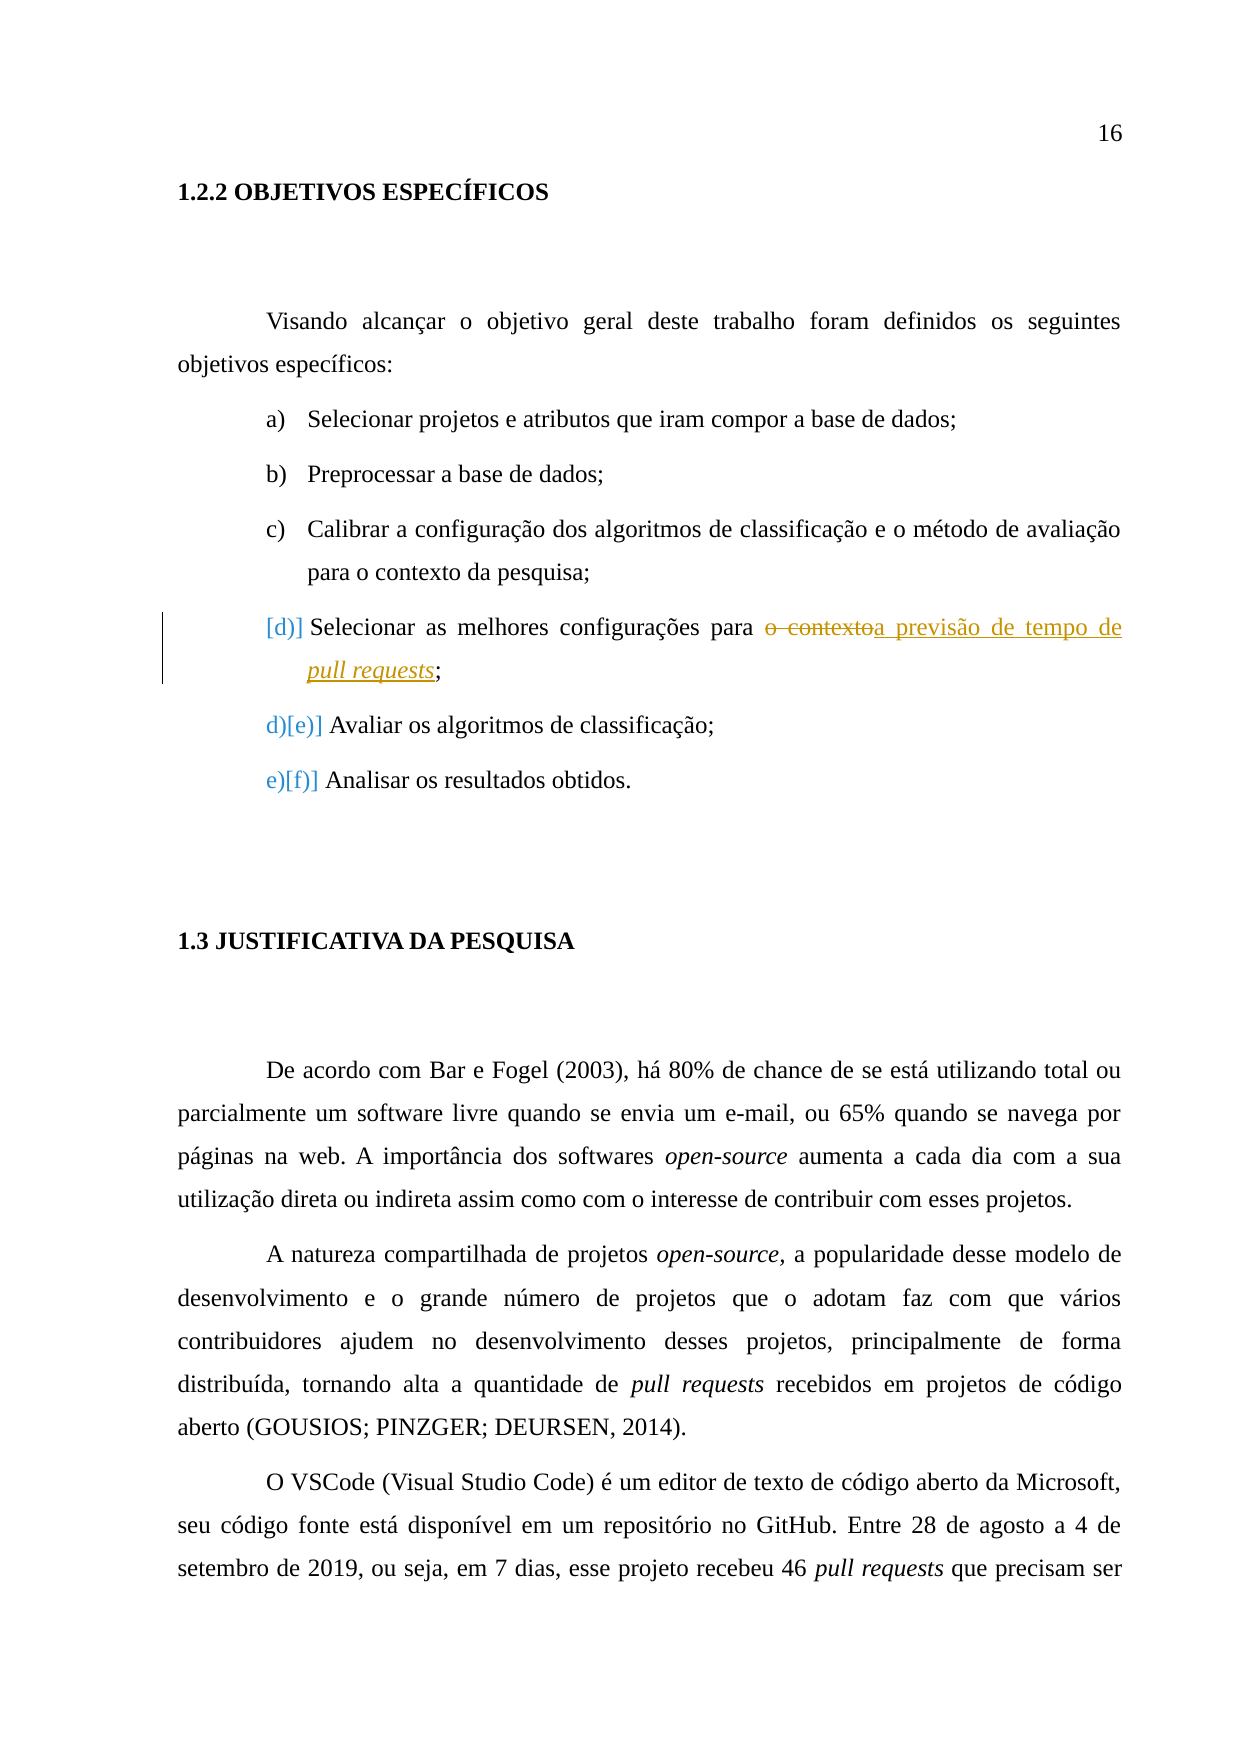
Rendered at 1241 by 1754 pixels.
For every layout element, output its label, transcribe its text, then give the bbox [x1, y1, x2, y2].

text 1.2.2 Objetivos específicos [177, 177, 1122, 206]
list Calibrar a configuração dos algoritmos de classificação e o método de avaliação para o contexto da pesquisa; [266, 514, 1122, 586]
text Visando alcançar o objetivo geral deste trabalho foram definidos os seguintes objetivos específicos: [177, 306, 1122, 378]
text De acordo com Bar e Fogel (2003), há 80% de chance de se está utilizando total ou parcialmente um software livre quando se envia um e-mail, ou 65% quando se navega por páginas na web. A importância dos softwares open-source aumenta a cada dia com a sua utilização direta ou indireta assim como com o interesse de contribuir com esses projetos. [177, 1055, 1122, 1213]
list Analisar os resultados obtidos. [266, 765, 1122, 794]
list Avaliar os algoritmos de classificação; [266, 710, 1122, 739]
list Selecionar projetos e atributos que iram compor a base de dados; [266, 404, 1122, 433]
text O VSCode (Visual Studio Code) é um editor de texto de código aberto da Microsoft, seu código fonte está disponível em um repositório no GitHub. Entre 28 de agosto a 4 de setembro de 2019, ou seja, em 7 dias, esse projeto recebeu 46 pull requests que precisam ser [177, 1467, 1122, 1582]
text 1.3 Justificativa da pesquisa [177, 926, 1122, 955]
list Selecionar as melhores configurações para a previsão de tempo de pull requests; [266, 612, 1122, 684]
list Preprocessar a base de dados; [266, 459, 1122, 488]
text A natureza compartilhada de projetos open-source, a popularidade desse modelo de desenvolvimento e o grande número de projetos que o adotam faz com que vários contribuidores ajudem no desenvolvimento desses projetos, principalmente de forma distribuída, tornando alta a quantidade de pull requests recebidos em projetos de código aberto (GOUSIOS; PINZGER; DEURSEN, 2014). [177, 1239, 1122, 1441]
